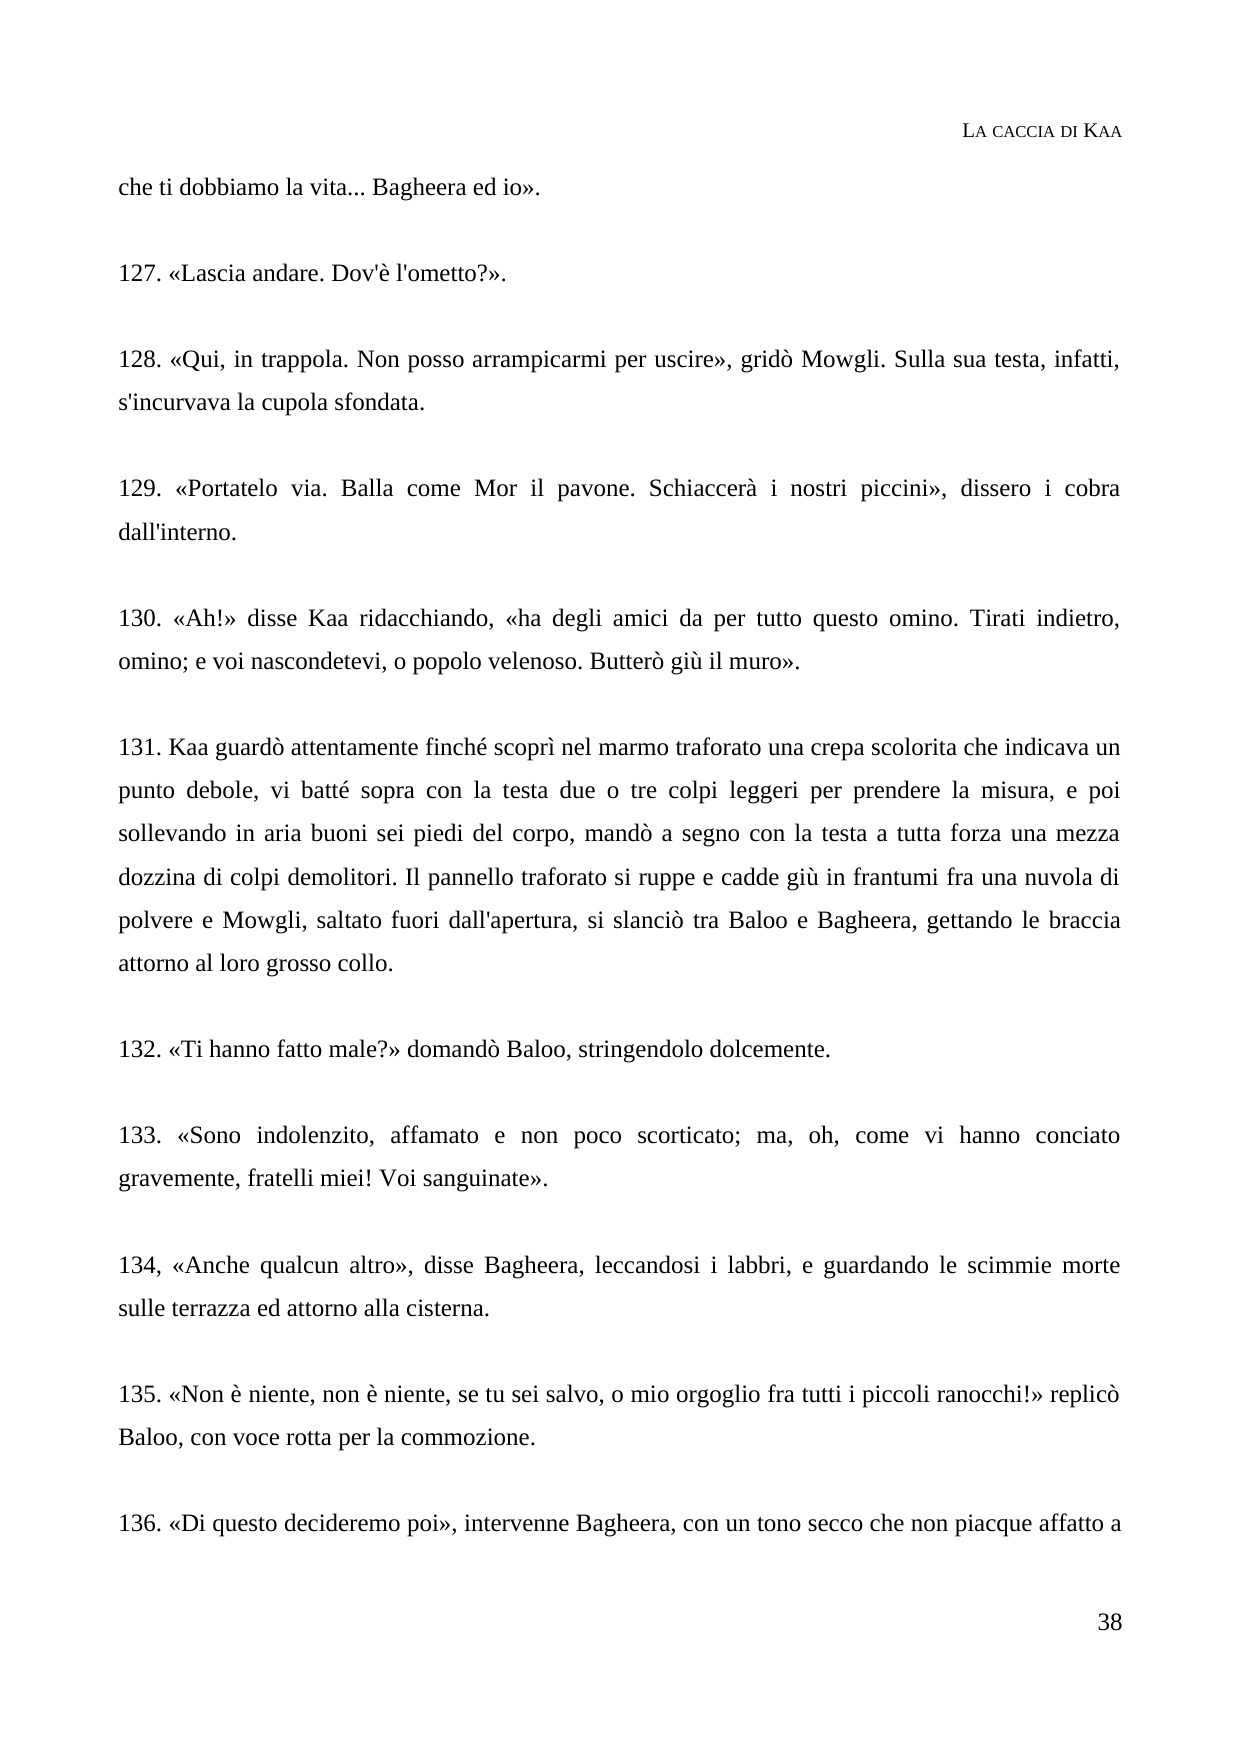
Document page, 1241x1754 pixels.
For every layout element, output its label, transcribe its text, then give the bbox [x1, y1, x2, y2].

text 128. «Qui, in trappola. Non posso arrampicarmi per uscire», gridò Mowgli. Sulla sua testa, infatti, s'incurvava la cupola sfondata. [118, 344, 1122, 416]
text 129. «Portatelo via. Balla come Mor il pavone. Schiaccerà i nostri piccini», dissero i cobra dall'interno. [118, 473, 1122, 545]
text 130. «Ah!» disse Kaa ridacchiando, «ha degli amici da per tutto questo omino. Tirati indietro, omino; e voi nascondetevi, o popolo velenoso. Butterò giù il muro». [118, 603, 1122, 675]
text 131. Kaa guardò attentamente finché scoprì nel marmo traforato una crepa scolorita che indicava un punto debole, vi batté sopra con la testa due o tre colpi leggeri per prendere la misura, e poi sollevando in aria buoni sei piedi del corpo, mandò a segno con la testa a tutta forza una mezza dozzina di colpi demolitori. Il pannello traforato si ruppe e cadde giù in frantumi fra una nuvola di polvere e Mowgli, saltato fuori dall'apertura, si slanciò tra Baloo e Bagheera, gettando le braccia attorno al loro grosso collo. [118, 732, 1122, 977]
text 135. «Non è niente, non è niente, se tu sei salvo, o mio orgoglio fra tutti i piccoli ranocchi!» replicò Baloo, con voce rotta per la commozione. [118, 1379, 1122, 1451]
text 127. «Lascia andare. Dov'è l'ometto?». [118, 258, 1122, 287]
text 134, «Anche qualcun altro», disse Bagheera, leccandosi i labbri, e guardando le scimmie morte sulle terrazza ed attorno alla cisterna. [118, 1250, 1122, 1322]
text 132. «Ti hanno fatto male?» domandò Baloo, stringendolo dolcemente. [118, 1034, 1122, 1063]
text che ti dobbiamo la vita... Bagheera ed io». [118, 172, 1122, 200]
text 133. «Sono indolenzito, affamato e non poco scorticato; ma, oh, come vi hanno conciato gravemente, fratelli miei! Voi sanguinate». [118, 1120, 1122, 1192]
text 136. «Di questo decideremo poi», intervenne Bagheera, con un tono secco che non piacque affatto a [118, 1508, 1122, 1537]
